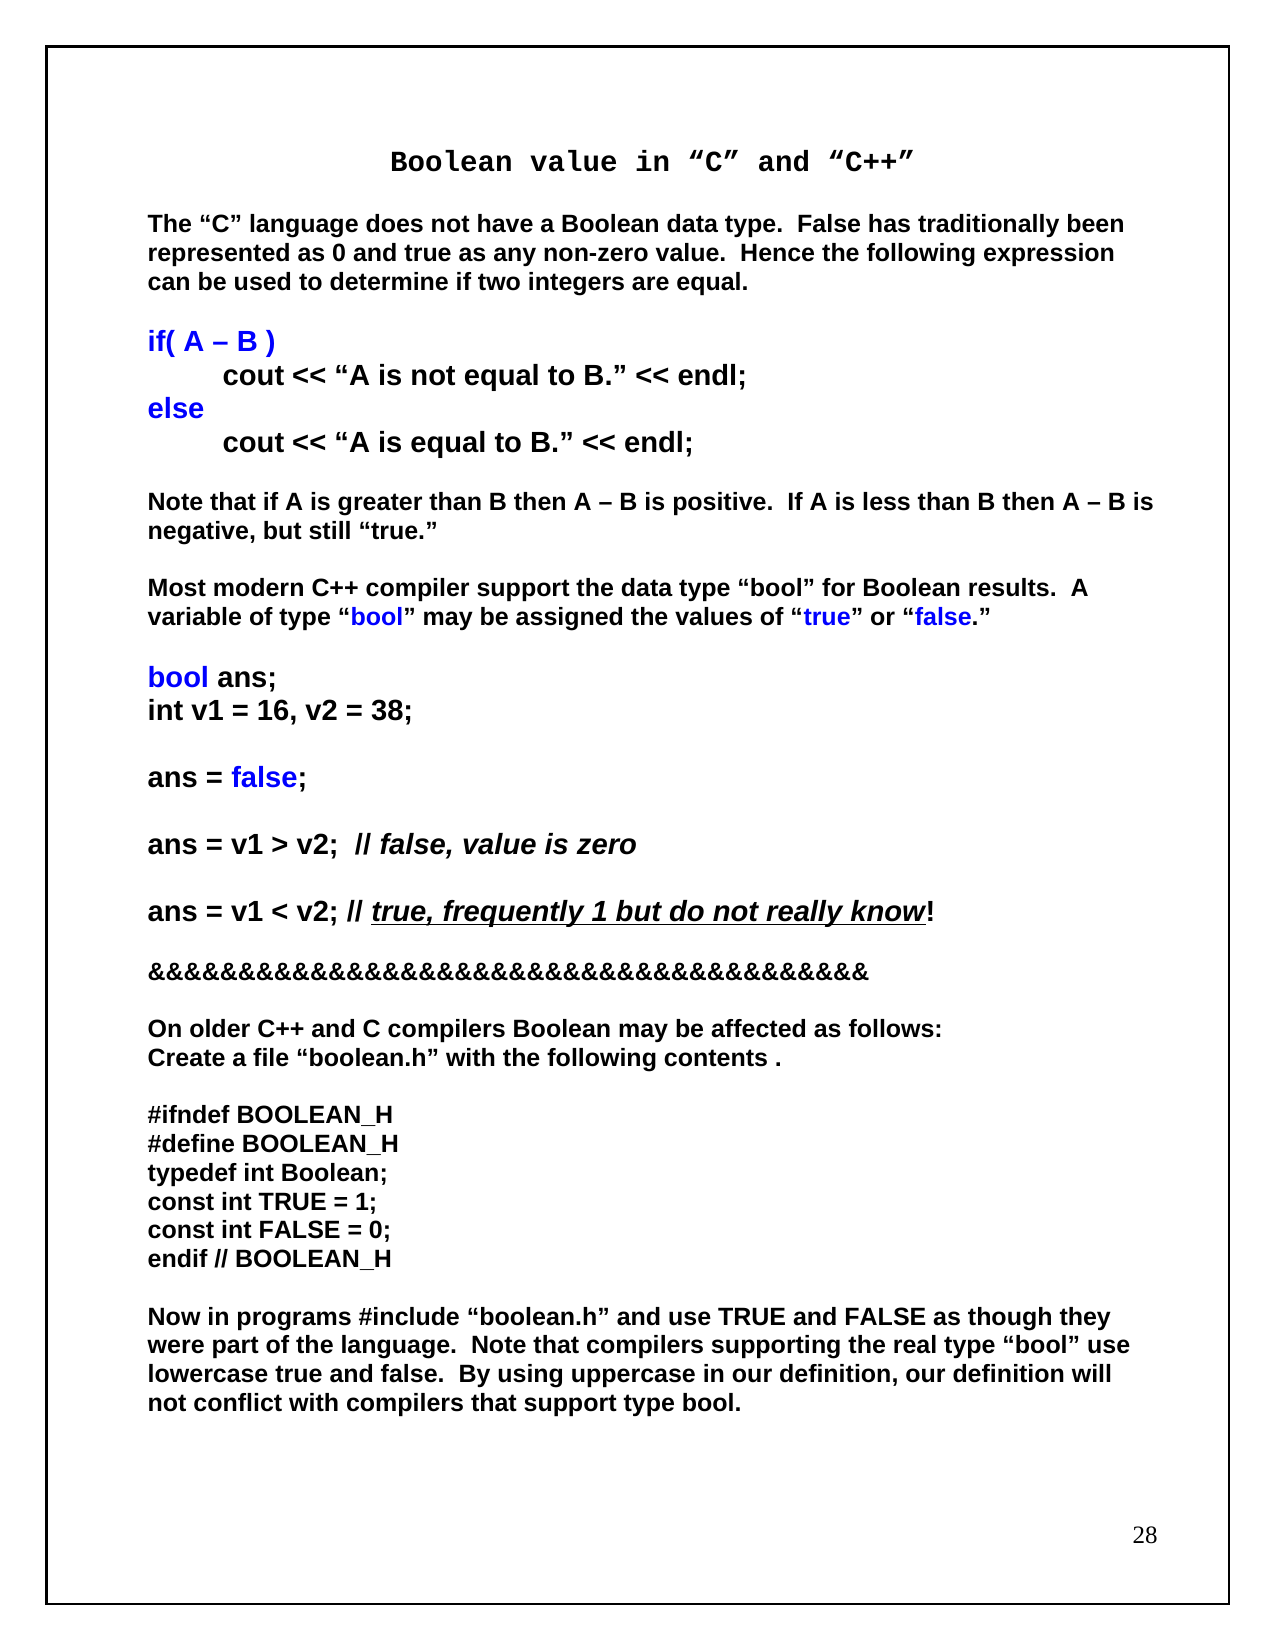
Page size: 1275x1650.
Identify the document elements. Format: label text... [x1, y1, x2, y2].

text ans = false; [147, 760, 1158, 794]
text cout << “A is not equal to B.” << endl; [147, 358, 1158, 391]
text Create a file “boolean.h” with the following contents . [147, 1043, 1158, 1072]
text #define BOOLEAN_H [147, 1129, 1158, 1158]
text #ifndef BOOLEAN_H [147, 1100, 1158, 1129]
text ans = v1 < v2; // true, frequently 1 but do not really know! [147, 894, 1158, 928]
text cout << “A is equal to B.” << endl; [147, 425, 1158, 458]
text bool ans; [147, 659, 1158, 693]
text int v1 = 16, v2 = 38; [147, 693, 1158, 727]
text Note that if A is greater than B then A – B is positive. If A is less than B then A – B is negative, but still “true.” [147, 487, 1158, 544]
text const int FALSE = 0; [147, 1215, 1158, 1244]
text Most modern C++ compiler support the data type “bool” for Boolean results. A variable of type “bool” may be assigned the values of “true” or “false.” [147, 573, 1158, 631]
text The “C” language does not have a Boolean data type. False has traditionally been represented as 0 and true as any non-zero value. Hence the following expression can be used to determine if two integers are equal. [147, 209, 1158, 295]
subtitle Boolean value in “C” and “C++” [147, 147, 1158, 180]
text &&&&&&&&&&&&&&&&&&&&&&&&&&&&&&&&&&&&&&&& [147, 957, 1158, 985]
text const int TRUE = 1; [147, 1187, 1158, 1215]
text ans = v1 > v2; // false, value is zero [147, 827, 1158, 861]
text On older C++ and C compilers Boolean may be affected as follows: [147, 1014, 1158, 1043]
text if( A – B ) [147, 324, 1158, 358]
text endif // BOOLEAN_H [147, 1244, 1158, 1273]
text else [147, 391, 1158, 425]
text typedef int Boolean; [147, 1158, 1158, 1187]
text Now in programs #include “boolean.h” and use TRUE and FALSE as though they were part of the language. Note that compilers supporting the real type “bool” use lowercase true and false. By using uppercase in our definition, our definition will not conflict with compilers that support type bool. [147, 1302, 1158, 1417]
